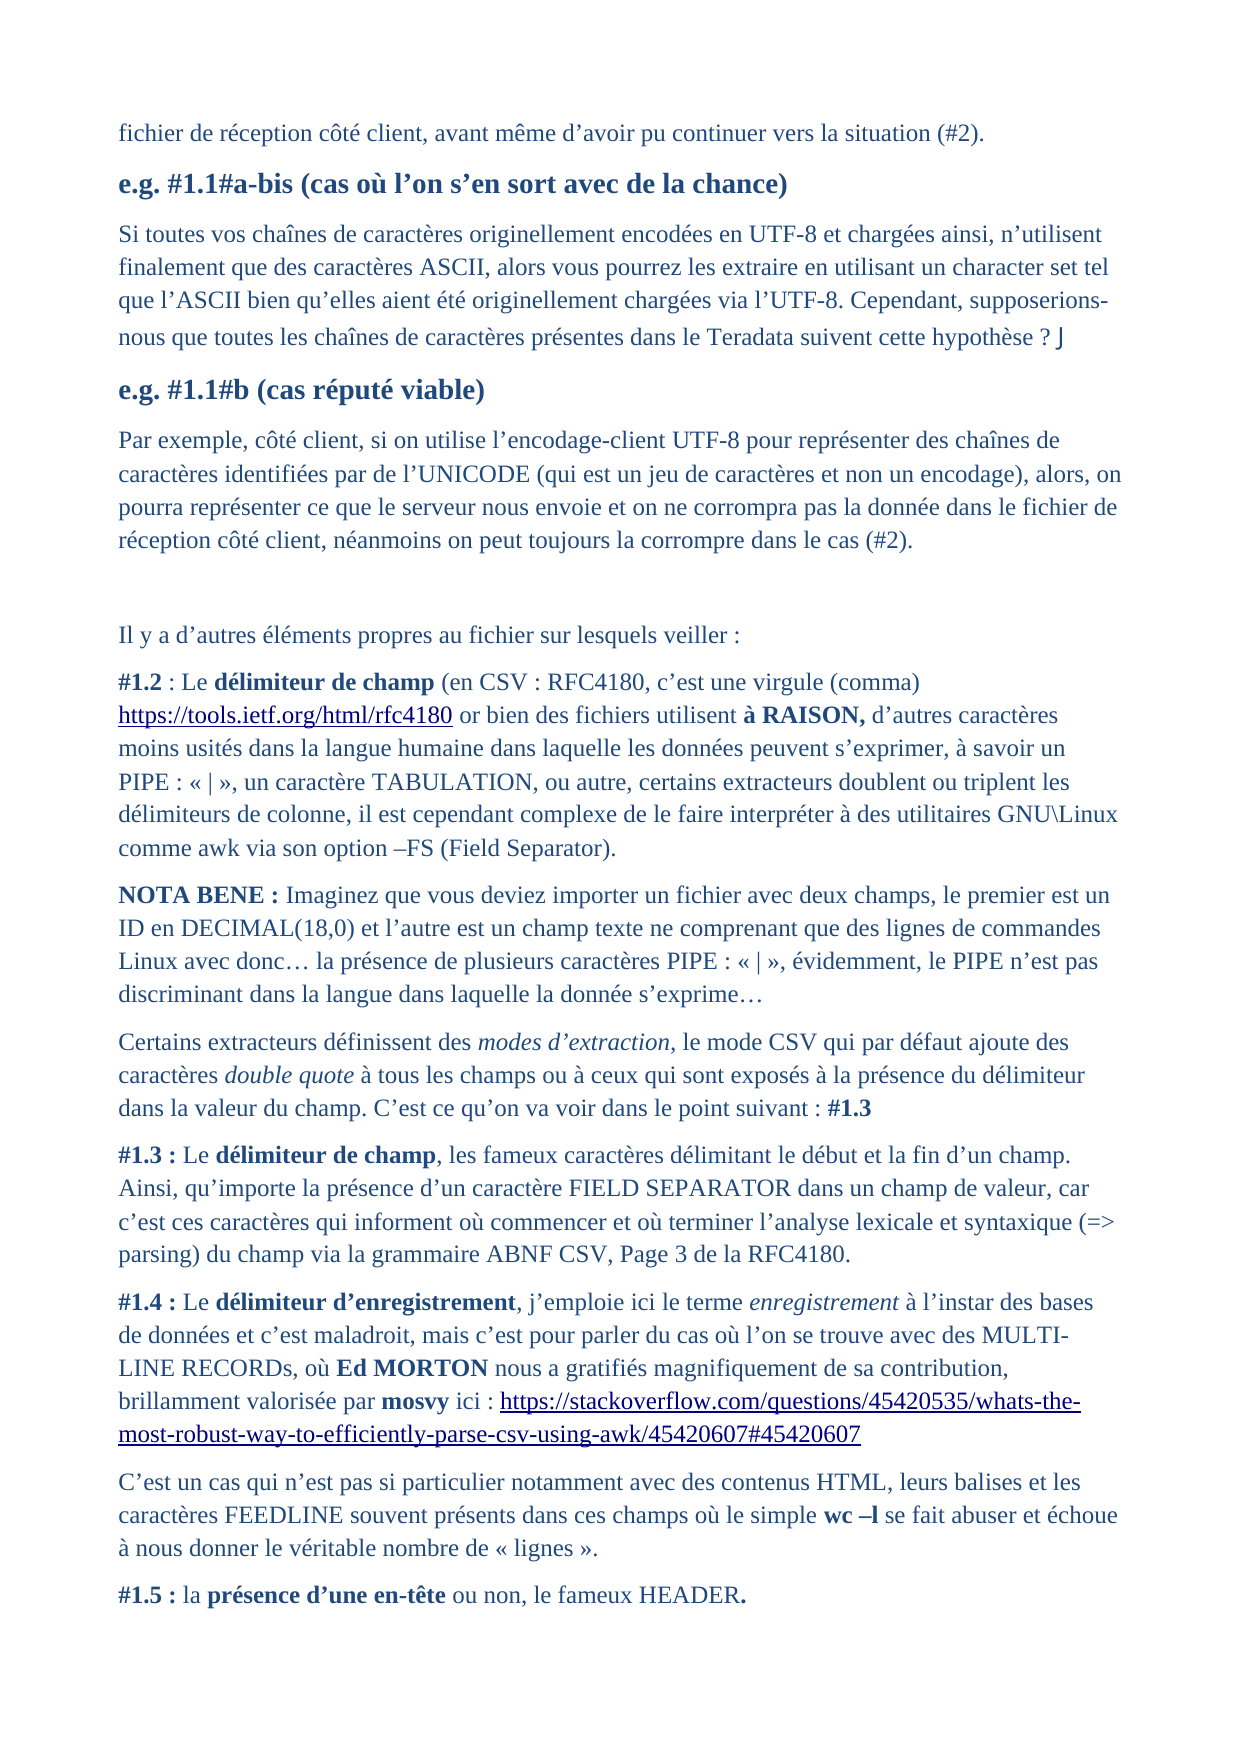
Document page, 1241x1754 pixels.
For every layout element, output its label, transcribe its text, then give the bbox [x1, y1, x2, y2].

text e.g. #1.1#b (cas réputé viable) [118, 372, 1122, 406]
text fichier de réception côté client, avant même d’avoir pu continuer vers la situation (#2). [118, 118, 1122, 147]
text #1.4 : Le délimiteur d’enregistrement, j’emploie ici le terme enregistrement à l’instar des bases de données et c’est maladroit, mais c’est pour parler du cas où l’on se trouve avec des MULTI-LINE RECORDs, où Ed MORTON nous a gratifiés magnifiquement de sa contribution, brillamment valorisée par mosvy ici : https://stackoverflow.com/questions/45420535/whats-the-most-robust-way-to-efficiently-parse-csv-using-awk/45420607#45420607 [118, 1287, 1122, 1448]
text Si toutes vos chaînes de caractères originellement encodées en UTF-8 et chargées ainsi, n’utilisent finalement que des caractères ASCII, alors vous pourrez les extraire en utilisant un character set tel que l’ASCII bien qu’elles aient été originellement chargées via l’UTF-8. Cependant, supposerions-nous que toutes les chaînes de caractères présentes dans le Teradata suivent cette hypothèse ? J [118, 219, 1122, 353]
text Par exemple, côté client, si on utilise l’encodage-client UTF-8 pour représenter des chaînes de caractères identifiées par de l’UNICODE (qui est un jeu de caractères et non un encodage), alors, on pourra représenter ce que le serveur nous envoie et on ne corrompra pas la donnée dans le fichier de réception côté client, néanmoins on peut toujours la corrompre dans le cas (#2). [118, 426, 1122, 553]
text e.g. #1.1#a-bis (cas où l’on s’en sort avec de la chance) [118, 166, 1122, 199]
text C’est un cas qui n’est pas si particulier notamment avec des contenus HTML, leurs balises et les caractères FEEDLINE souvent présents dans ces champs où le simple wc –l se fait abuser et échoue à nous donner le véritable nombre de « lignes ». [118, 1467, 1122, 1562]
text NOTA BENE : Imaginez que vous deviez importer un fichier avec deux champs, le premier est un ID en DECIMAL(18,0) et l’autre est un champ texte ne comprenant que des lignes de commandes Linux avec donc… la présence de plusieurs caractères PIPE : « | », évidemment, le PIPE n’est pas discriminant dans la langue dans laquelle la donnée s’exprime… [118, 880, 1122, 1008]
text Il y a d’autres éléments propres au fichier sur lesquels veiller : [118, 620, 1122, 649]
text #1.3 : Le délimiteur de champ, les fameux caractères délimitant le début et la fin d’un champ. Ainsi, qu’importe la présence d’un caractère FIELD SEPARATOR dans un champ de valeur, car c’est ces caractères qui informent où commencer et où terminer l’analyse lexicale et syntaxique (=> parsing) du champ via la grammaire ABNF CSV, Page 3 de la RFC4180. [118, 1141, 1122, 1268]
text #1.2 : Le délimiteur de champ (en CSV : RFC4180, c’est une virgule (comma) https://tools.ietf.org/html/rfc4180 or bien des fichiers utilisent à RAISON, d’autres caractères moins usités dans la langue humaine dans laquelle les données peuvent s’exprimer, à savoir un PIPE : « | », un caractère TABULATION, ou autre, certains extracteurs doublent ou triplent les délimiteurs de colonne, il est cependant complexe de le faire interpréter à des utilitaires GNU\Linux comme awk via son option –FS (Field Separator). [118, 667, 1122, 861]
text Certains extracteurs définissent des modes d’extraction, le mode CSV qui par défaut ajoute des caractères double quote à tous les champs ou à ceux qui sont exposés à la présence du délimiteur dans la valeur du champ. C’est ce qu’on va voir dans le point suivant : #1.3 [118, 1027, 1122, 1122]
text #1.5 : la présence d’une en-tête ou non, le fameux HEADER. [118, 1581, 1122, 1609]
